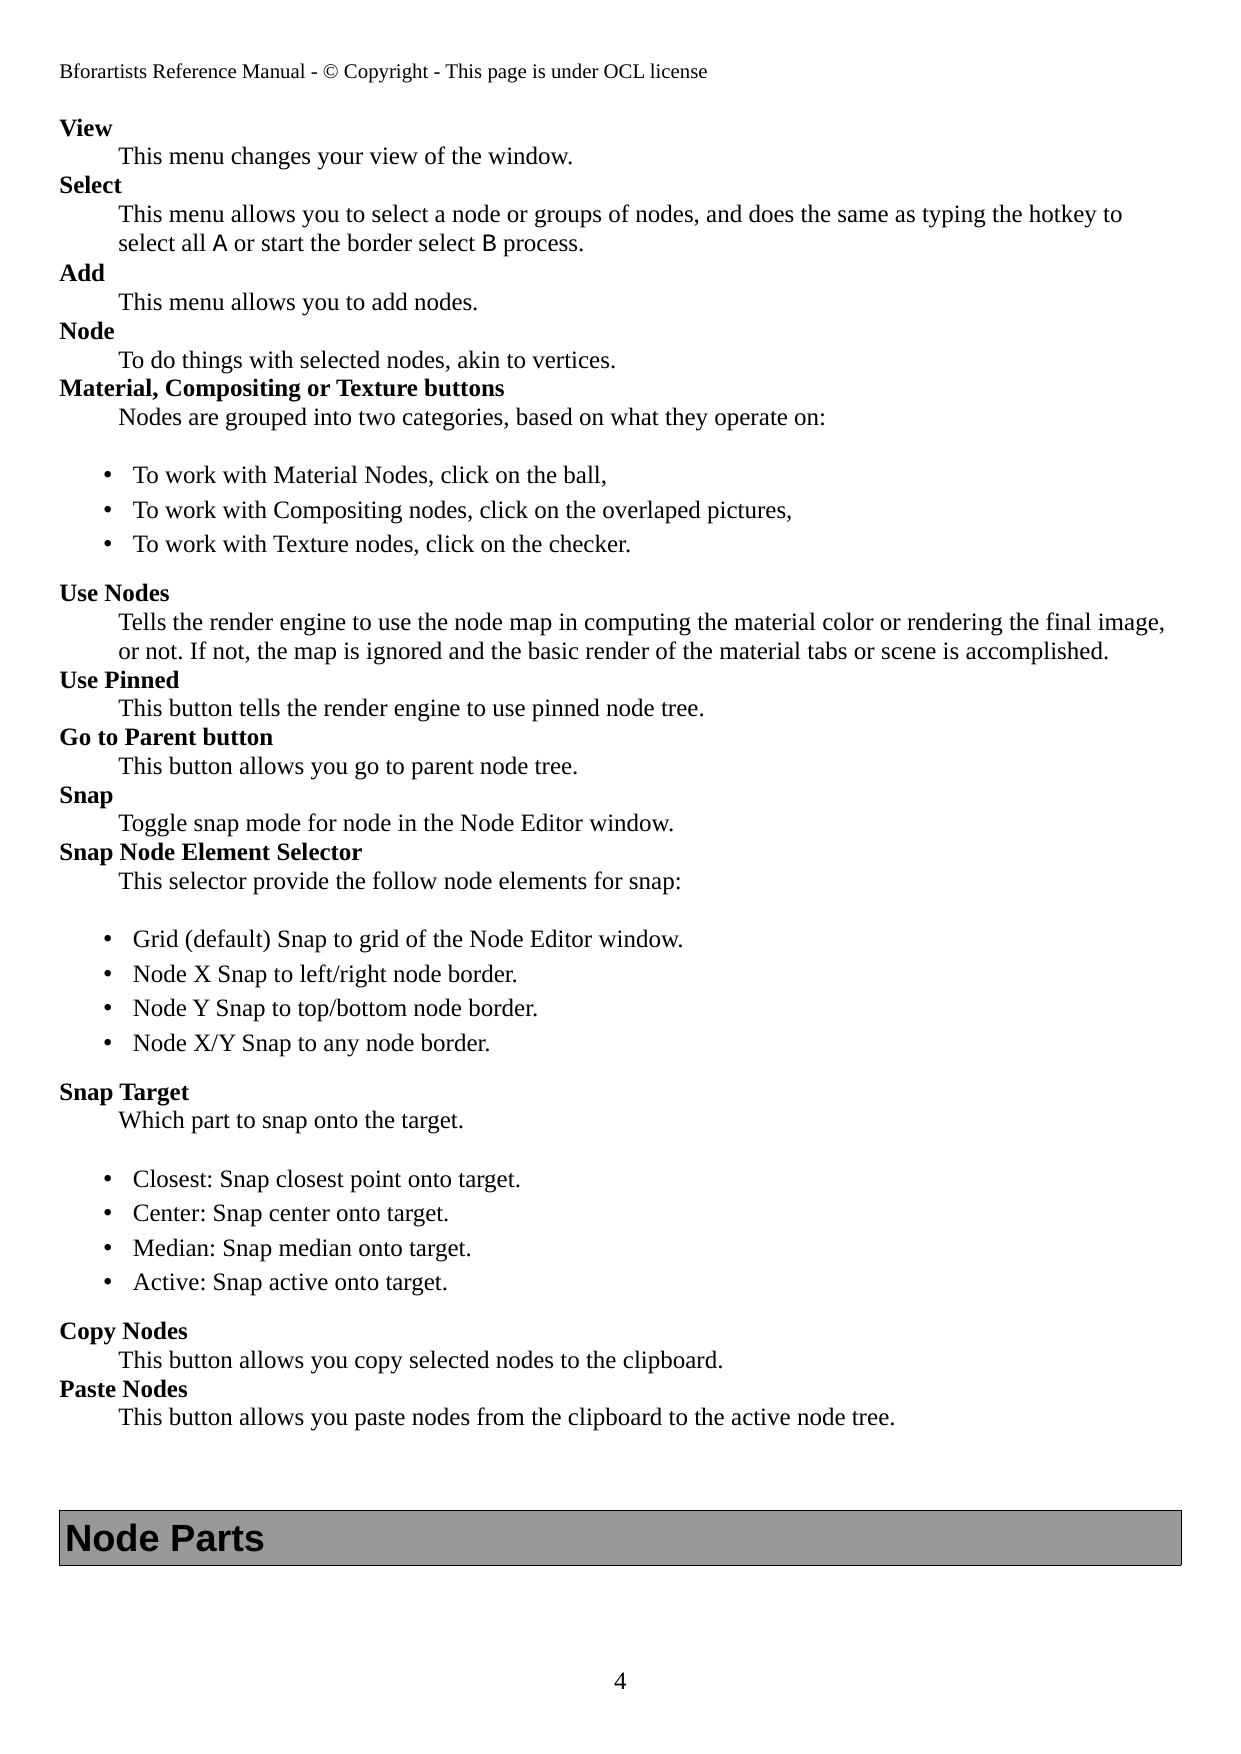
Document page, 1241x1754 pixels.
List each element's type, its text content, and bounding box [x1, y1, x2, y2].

list Toggle snap mode for node in the Node Editor window. [118, 808, 1181, 837]
list To work with Texture nodes, click on the checker. [103, 529, 1181, 558]
list Which part to snap onto the target. [118, 1105, 1181, 1134]
subtitle Snap Target [59, 1077, 1181, 1105]
subtitle Add [59, 258, 1181, 287]
list This button allows you copy selected nodes to the clipboard. [118, 1345, 1181, 1374]
subtitle View [59, 113, 1181, 141]
list Median: Snap median onto target. [103, 1233, 1181, 1261]
list This button allows you paste nodes from the clipboard to the active node tree. [118, 1402, 1181, 1431]
list Active: Snap active onto target. [103, 1267, 1181, 1296]
list Node X/Y Snap to any node border. [103, 1028, 1181, 1056]
list To work with Material Nodes, click on the ball, [103, 460, 1181, 489]
list Nodes are grouped into two categories, based on what they operate on: [118, 402, 1181, 431]
list This menu changes your view of the window. [118, 141, 1181, 170]
table_header Node Parts [60, 1511, 1181, 1565]
subtitle Material, Compositing or Texture buttons [59, 373, 1181, 402]
list Center: Snap center onto target. [103, 1198, 1181, 1227]
list Node X Snap to left/right node border. [103, 959, 1181, 987]
list Closest: Snap closest point onto target. [103, 1164, 1181, 1192]
list Tells the render engine to use the node map in computing the material color or rendering the final image, or not. If not, the map is ignored and the basic render of the material tabs or scene is accomplished. [118, 607, 1181, 665]
subtitle Go to Parent button [59, 722, 1181, 751]
subtitle Use Nodes [59, 578, 1181, 607]
subtitle Use Pinned [59, 665, 1181, 693]
subtitle Select [59, 170, 1181, 199]
list This selector provide the follow node elements for snap: [118, 866, 1181, 895]
list To do things with selected nodes, akin to vertices. [118, 345, 1181, 373]
list To work with Compositing nodes, click on the overlaped pictures, [103, 495, 1181, 524]
list This menu allows you to add nodes. [118, 287, 1181, 316]
subtitle Copy Nodes [59, 1316, 1181, 1345]
list This menu allows you to select a node or groups of nodes, and does the same as typing the hotkey to select all A or start the border select B process. [118, 199, 1181, 258]
list This button tells the render engine to use pinned node tree. [118, 693, 1181, 722]
subtitle Snap Node Element Selector [59, 837, 1181, 866]
subtitle Paste Nodes [59, 1374, 1181, 1402]
list Grid (default) Snap to grid of the Node Editor window. [103, 924, 1181, 953]
list Node Y Snap to top/bottom node border. [103, 993, 1181, 1022]
subtitle Node [59, 316, 1181, 345]
subtitle Snap [59, 780, 1181, 808]
list This button allows you go to parent node tree. [118, 751, 1181, 780]
